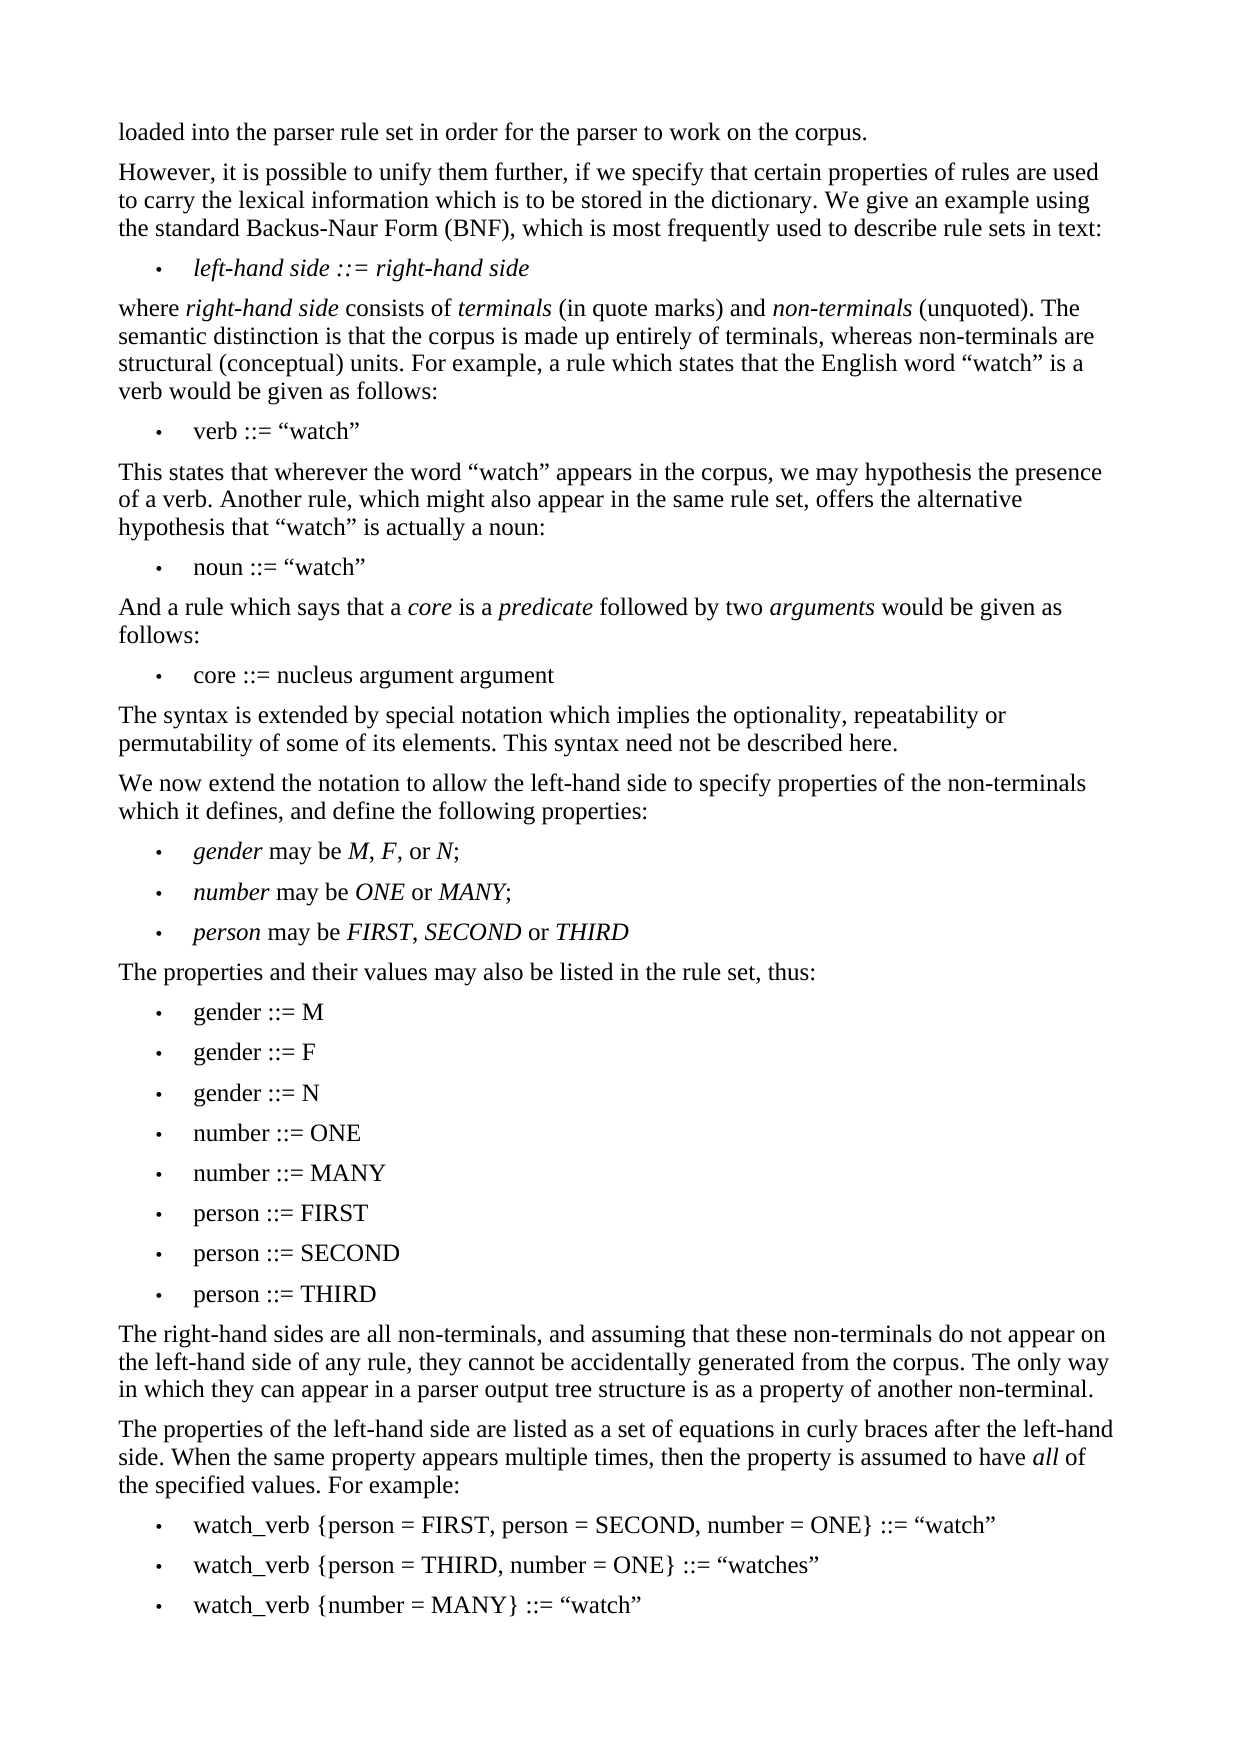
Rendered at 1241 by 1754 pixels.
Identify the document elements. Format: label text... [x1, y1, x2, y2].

list gender may be M, F, or N; [156, 837, 1122, 865]
text This states that wherever the word “watch” appears in the corpus, we may hypothesis the presence of a verb. Another rule, which might also appear in the same rule set, offers the alternative hypothesis that “watch” is actually a noun: [118, 458, 1122, 541]
list number ::= MANY [156, 1159, 1122, 1187]
list person ::= FIRST [156, 1199, 1122, 1227]
list person ::= THIRD [156, 1280, 1122, 1307]
list person may be FIRST, SECOND or THIRD [156, 918, 1122, 946]
list watch_verb {number = MANY} ::= “watch” [156, 1592, 1122, 1619]
text The right-hand sides are all non-terminals, and assuming that these non-terminals do not appear on the left-hand side of any rule, they cannot be accidentally generated from the corpus. The only way in which they can appear in a parser output tree structure is as a property of another non-terminal. [118, 1320, 1122, 1403]
text The properties and their values may also be listed in the rule set, thus: [118, 958, 1122, 986]
list left-hand side ::= right-hand side [156, 254, 1122, 282]
text The syntax is extended by special notation which implies the optionality, repeatability or permutability of some of its elements. This syntax need not be described here. [118, 702, 1122, 757]
list person ::= SECOND [156, 1239, 1122, 1267]
list number may be ONE or MANY; [156, 878, 1122, 905]
list watch_verb {person = THIRD, number = ONE} ::= “watches” [156, 1551, 1122, 1579]
list number ::= ONE [156, 1119, 1122, 1147]
list gender ::= M [156, 998, 1122, 1026]
text The properties of the left-hand side are listed as a set of equations in curly braces after the left-hand side. When the same property appears multiple times, then the property is assumed to have all of the specified values. For example: [118, 1416, 1122, 1499]
text where right-hand side consists of terminals (in quote marks) and non-terminals (unquoted). The semantic distinction is that the corpus is made up entirely of terminals, whereas non-terminals are structural (conceptual) units. For example, a rule which states that the English word “watch” is a verb would be given as follows: [118, 294, 1122, 405]
list watch_verb {person = FIRST, person = SECOND, number = ONE} ::= “watch” [156, 1511, 1122, 1539]
text loaded into the parser rule set in order for the parser to work on the corpus. [118, 118, 1122, 146]
list gender ::= N [156, 1079, 1122, 1106]
list gender ::= F [156, 1038, 1122, 1066]
list verb ::= “watch” [156, 417, 1122, 445]
text We now extend the notation to allow the left-hand side to specify properties of the non-terminals which it defines, and define the following properties: [118, 769, 1122, 825]
list noun ::= “watch” [156, 553, 1122, 581]
list core ::= nucleus argument argument [156, 661, 1122, 689]
text And a rule which says that a core is a predicate followed by two arguments would be given as follows: [118, 593, 1122, 649]
text However, it is possible to unify them further, if we specify that certain properties of rules are used to carry the lexical information which is to be stored in the dictionary. We give an example using the standard Backus-Naur Form (BNF), which is most frequently used to describe rule sets in text: [118, 158, 1122, 241]
